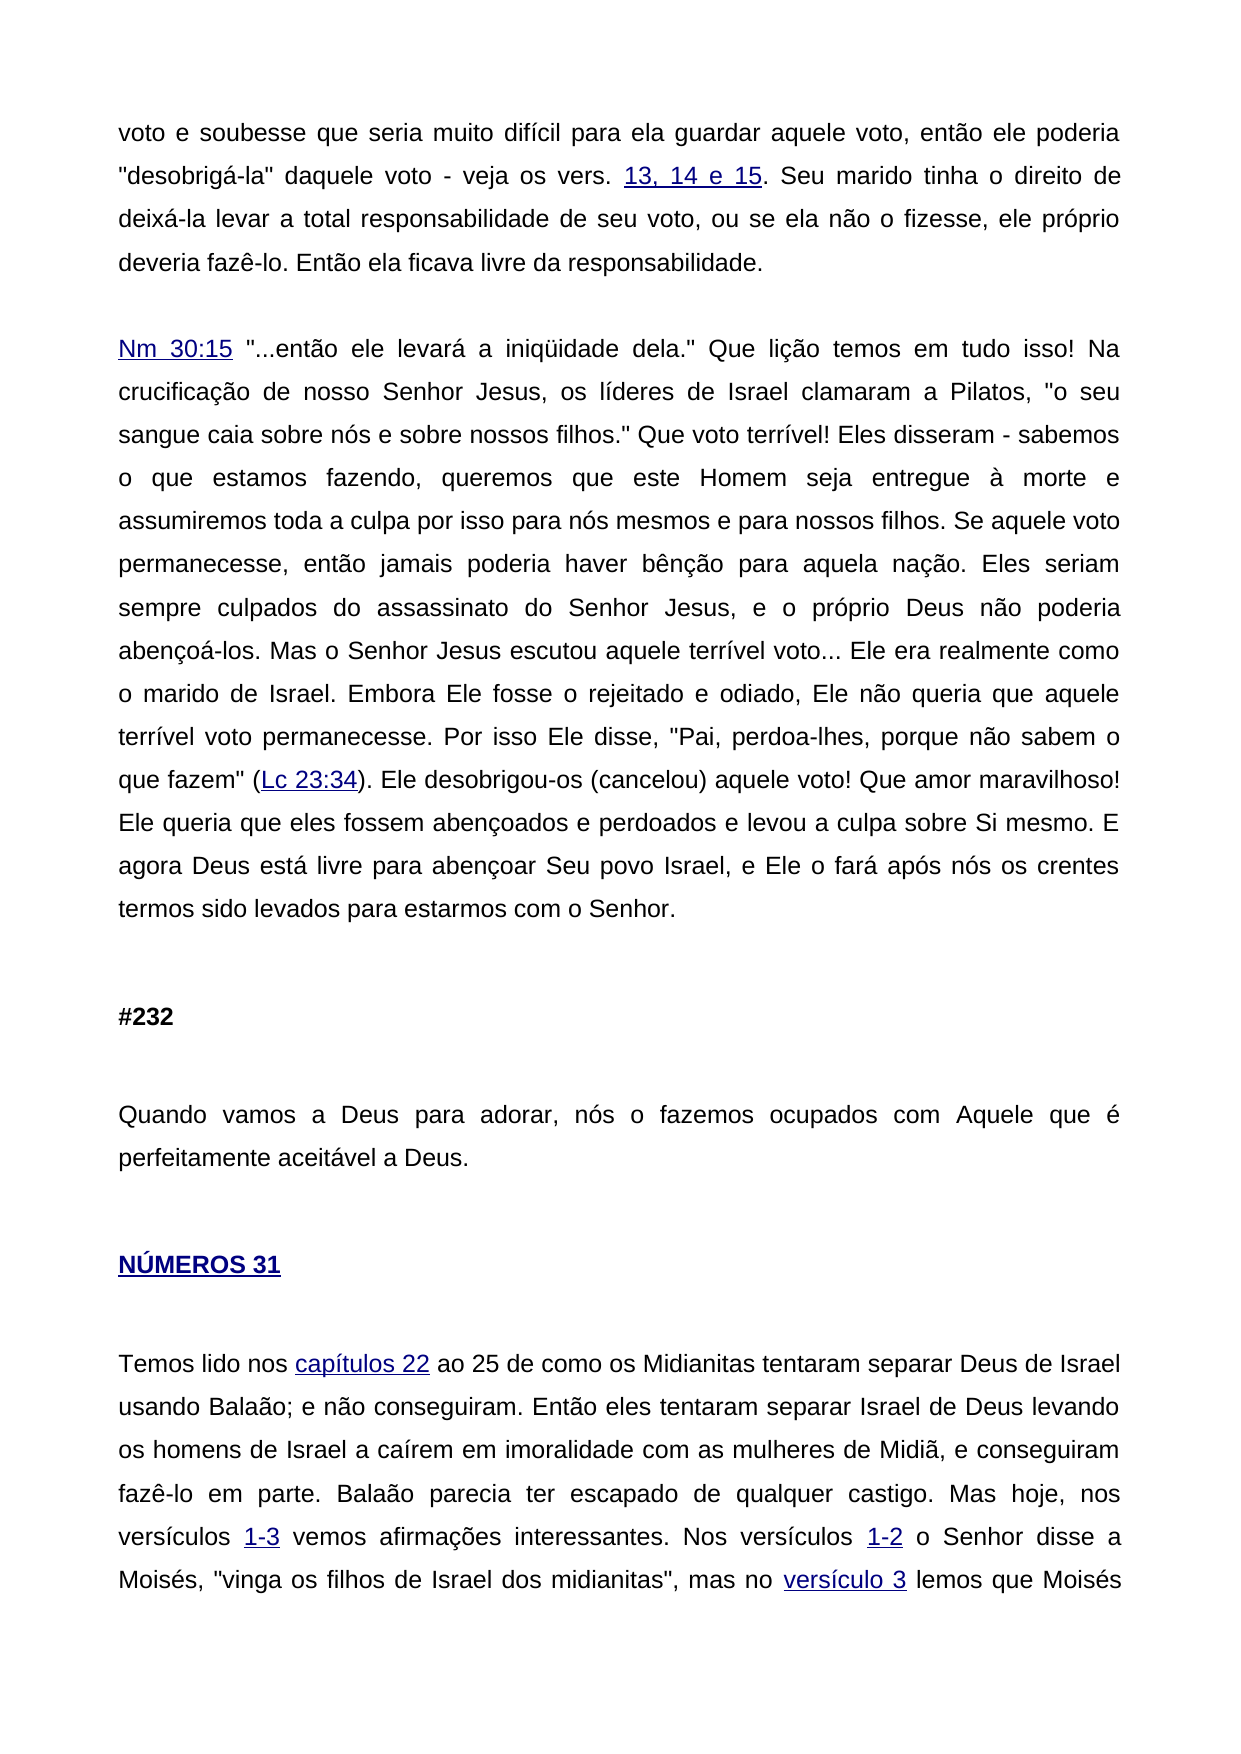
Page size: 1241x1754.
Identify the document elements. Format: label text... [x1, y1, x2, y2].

subtitle NÚMEROS 31 [118, 1250, 1122, 1279]
text Temos lido nos capítulos 22 ao 25 de como os Midianitas tentaram separar Deus de Israel usando Balaão; e não conseguiram. Então eles tentaram separar Israel de Deus levando os homens de Israel a caírem em imoralidade com as mulheres de Midiã, e conseguiram fazê-lo em parte. Balaão parecia ter escapado de qualquer castigo. Mas hoje, nos versículos 1-3 vemos afirmações interessantes. Nos versículos 1-2 o Senhor disse a Moisés, "vinga os filhos de Israel dos midianitas", mas no versículo 3 lemos que Moisés [118, 1349, 1122, 1593]
subtitle #232 [118, 1001, 1122, 1030]
text voto e soubesse que seria muito difícil para ela guardar aquele voto, então ele poderia "desobrigá-la" daquele voto - veja os vers. 13, 14 e 15. Seu marido tinha o direito de deixá-la levar a total responsabilidade de seu voto, ou se ela não o fizesse, ele próprio deveria fazê-lo. Então ela ficava livre da responsabilidade. [118, 118, 1122, 276]
text Quando vamos a Deus para adorar, nós o fazemos ocupados com Aquele que é perfeitamente aceitável a Deus. [118, 1100, 1122, 1172]
text Nm 30:15 "...então ele levará a iniqüidade dela." Que lição temos em tudo isso! Na crucificação de nosso Senhor Jesus, os líderes de Israel clamaram a Pilatos, "o seu sangue caia sobre nós e sobre nossos filhos." Que voto terrível! Eles disseram - sabemos o que estamos fazendo, queremos que este Homem seja entregue à morte e assumiremos toda a culpa por isso para nós mesmos e para nossos filhos. Se aquele voto permanecesse, então jamais poderia haver bênção para aquela nação. Eles seriam sempre culpados do assassinato do Senhor Jesus, e o próprio Deus não poderia abençoá-los. Mas o Senhor Jesus escutou aquele terrível voto... Ele era realmente como o marido de Israel. Embora Ele fosse o rejeitado e odiado, Ele não queria que aquele terrível voto permanecesse. Por isso Ele disse, "Pai, perdoa-lhes, porque não sabem o que fazem" (Lc 23:34). Ele desobrigou-os (cancelou) aquele voto! Que amor maravilhoso! Ele queria que eles fossem abençoados e perdoados e levou a culpa sobre Si mesmo. E agora Deus está livre para abençoar Seu povo Israel, e Ele o fará após nós os crentes termos sido levados para estarmos com o Senhor. [118, 334, 1122, 923]
